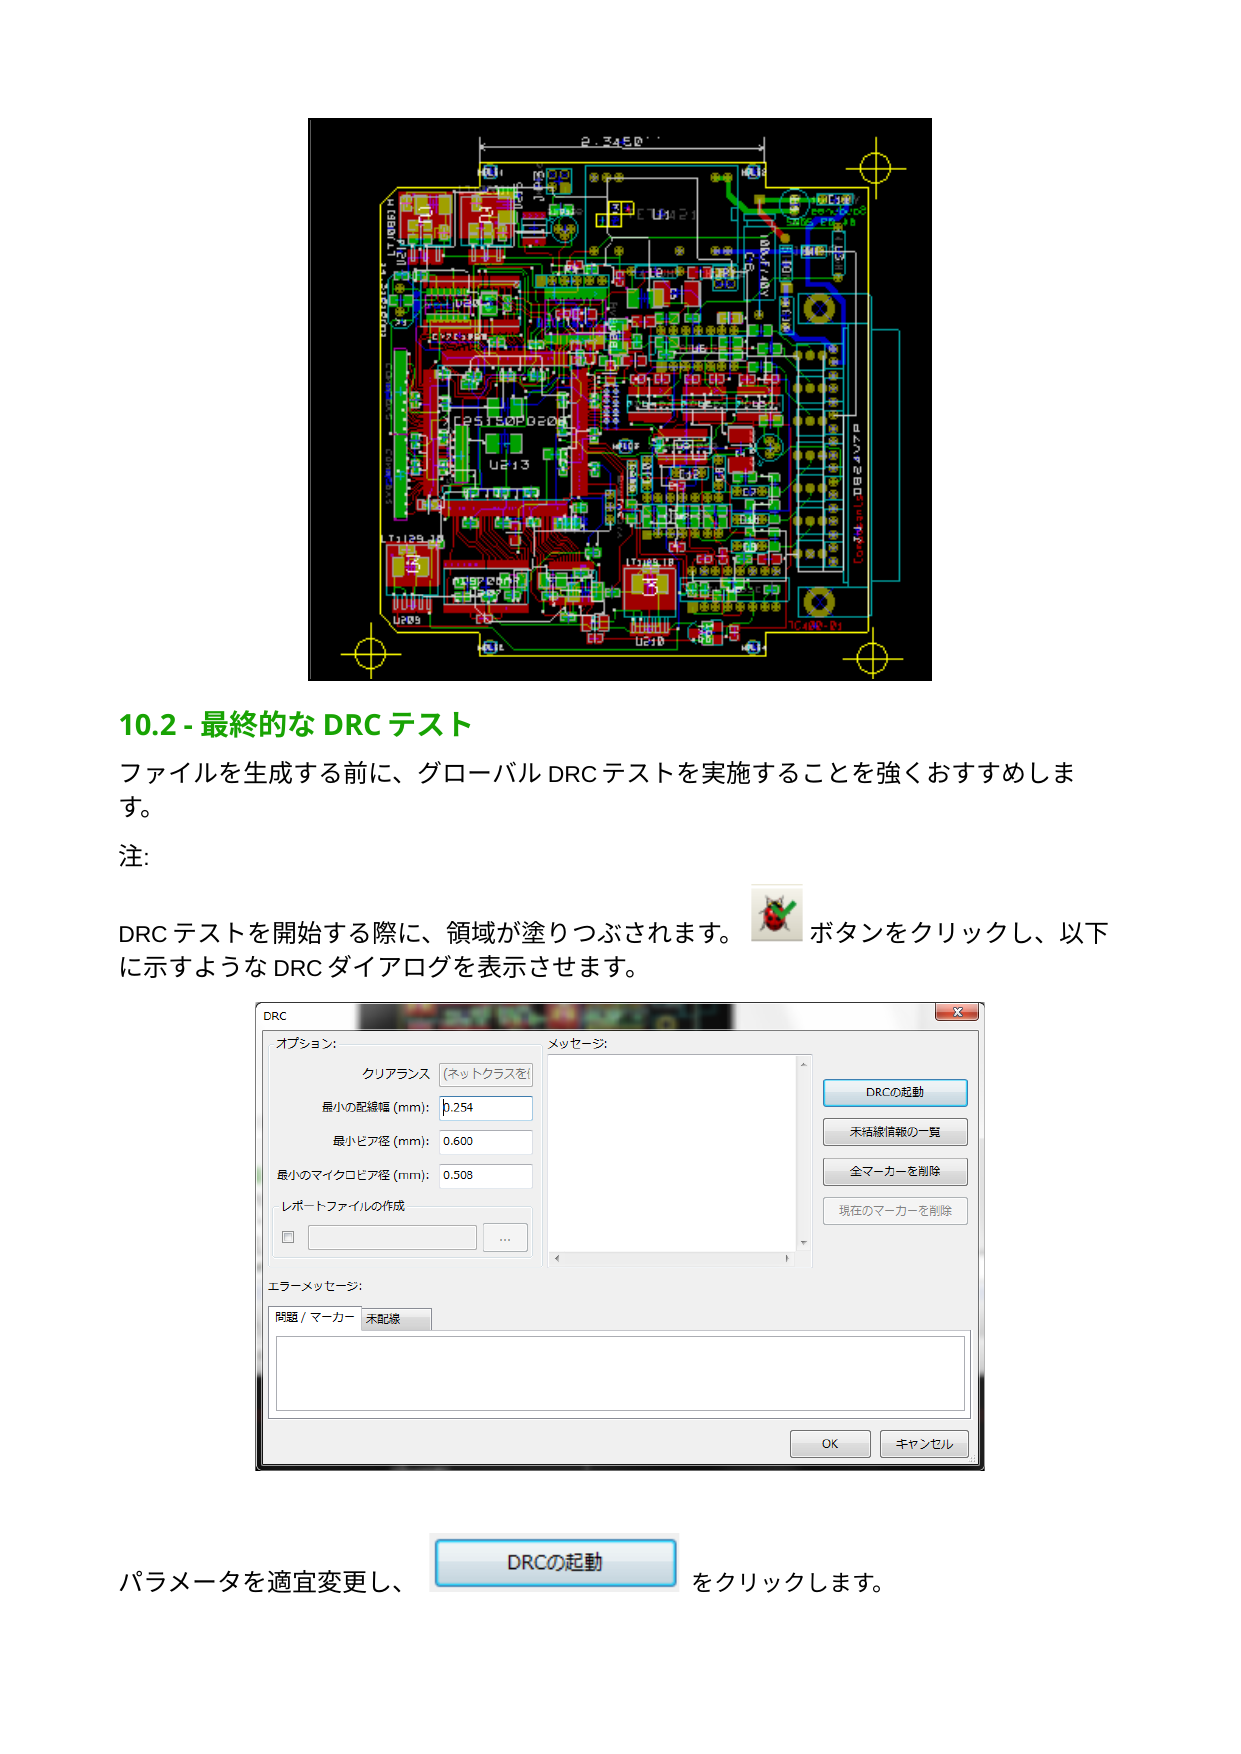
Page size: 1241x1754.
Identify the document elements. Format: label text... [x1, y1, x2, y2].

picture [255, 1002, 985, 1471]
picture [429, 1533, 680, 1592]
subtitle 最終的なDRCテスト [118, 704, 1122, 743]
text パラメータを適宜変更し、をクリックします。 [118, 1528, 1122, 1599]
text 注: [118, 836, 1122, 872]
text DRCテストを開始する際に、領域が塗りつぶされます。 ボタンをクリックし、以下に示すようなDRCダイアログを表示させます。 [118, 885, 1122, 984]
text ファイルを生成する前に、グローバルDRCテストを実施することを強くおすすめします。 [118, 756, 1122, 824]
picture [751, 884, 803, 943]
